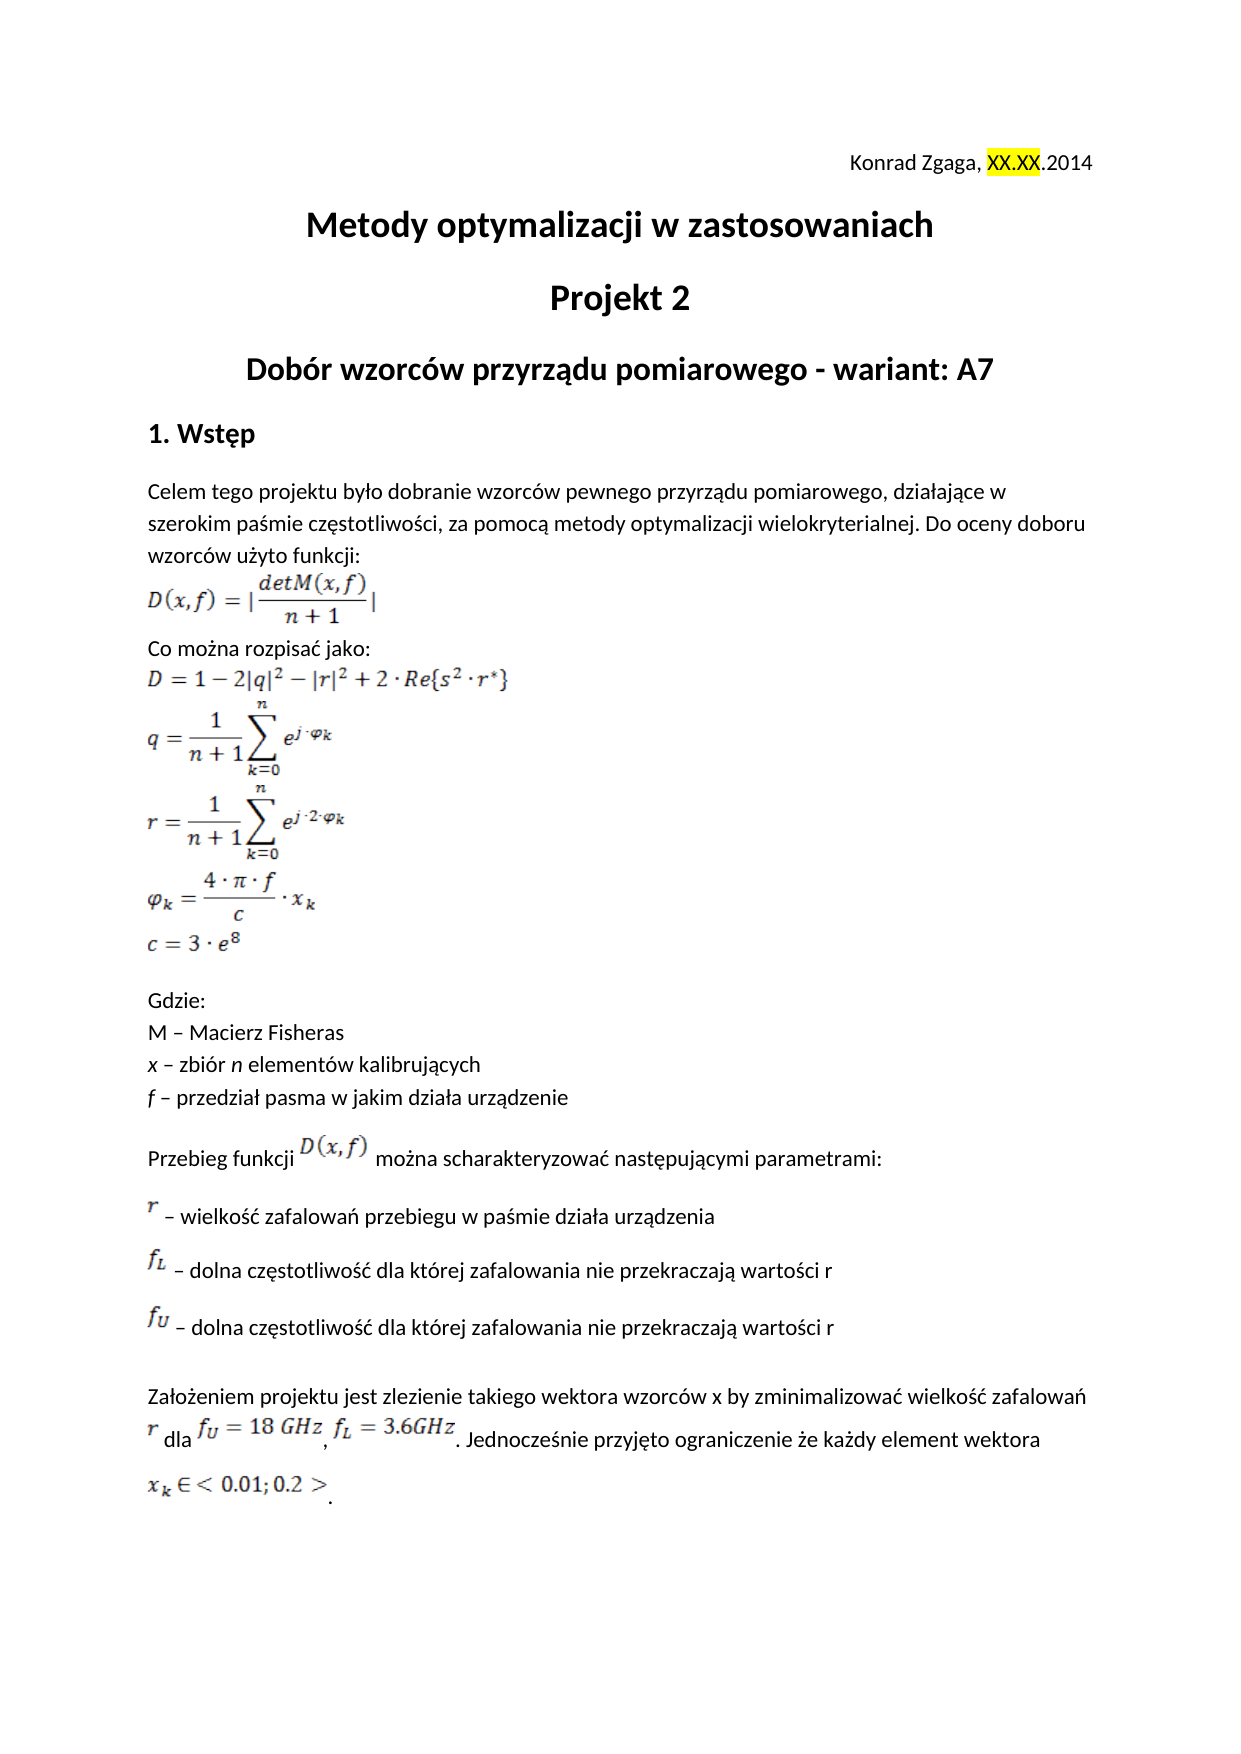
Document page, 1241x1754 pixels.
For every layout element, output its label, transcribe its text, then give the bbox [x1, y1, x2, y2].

text x – zbiór n elementów kalibrujących [148, 1050, 1093, 1078]
text Celem tego projektu było dobranie wzorców pewnego przyrządu pomiarowego, działające w szerokim paśmie częstotliwości, za pomocą metody optymalizacji wielokryterialnej. Do oceny doboru wzorców użyto funkcji: [148, 477, 1093, 569]
picture [147, 701, 332, 782]
picture [299, 1135, 370, 1167]
text 1. Wstęp [148, 415, 1093, 451]
picture [147, 666, 509, 698]
picture [147, 930, 240, 961]
picture [147, 1304, 170, 1336]
picture [147, 1192, 159, 1224]
picture [147, 1473, 328, 1505]
text Założeniem projektu jest zlezienie takiego wektora wzorców x by zminimalizować wielkość zafalowań dla , . Jednocześnie przyjęto ograniczenie że każdy element wektora . [148, 1382, 1093, 1515]
text Co można rozpisać jako: [148, 634, 1093, 662]
picture [147, 1416, 159, 1447]
picture [197, 1416, 323, 1447]
picture [147, 1246, 168, 1278]
text Przebieg funkcji można scharakteryzować następującymi parametrami: [148, 1136, 1093, 1187]
picture [147, 785, 345, 866]
picture [147, 573, 378, 630]
picture [333, 1416, 455, 1447]
text Metody optymalizacji w zastosowaniach [148, 201, 1093, 246]
text – dolna częstotliwość dla której zafalowania nie przekraczają wartości r [148, 1247, 1093, 1298]
text – dolna częstotliwość dla której zafalowania nie przekraczają wartości r [148, 1304, 1093, 1355]
text f – przedział pasma w jakim działa urządzenie [148, 1083, 1093, 1111]
text Konrad Zgaga, XX.XX.2014 [148, 148, 1093, 176]
text Gdzie: [148, 986, 1093, 1014]
text – wielkość zafalowań przebiegu w paśmie działa urządzenia [148, 1193, 1093, 1241]
text M – Macierz Fisheras [148, 1018, 1093, 1046]
text Dobór wzorców przyrządu pomiarowego - wariant: A7 [148, 348, 1093, 388]
picture [147, 869, 315, 926]
text Projekt 2 [148, 274, 1093, 320]
